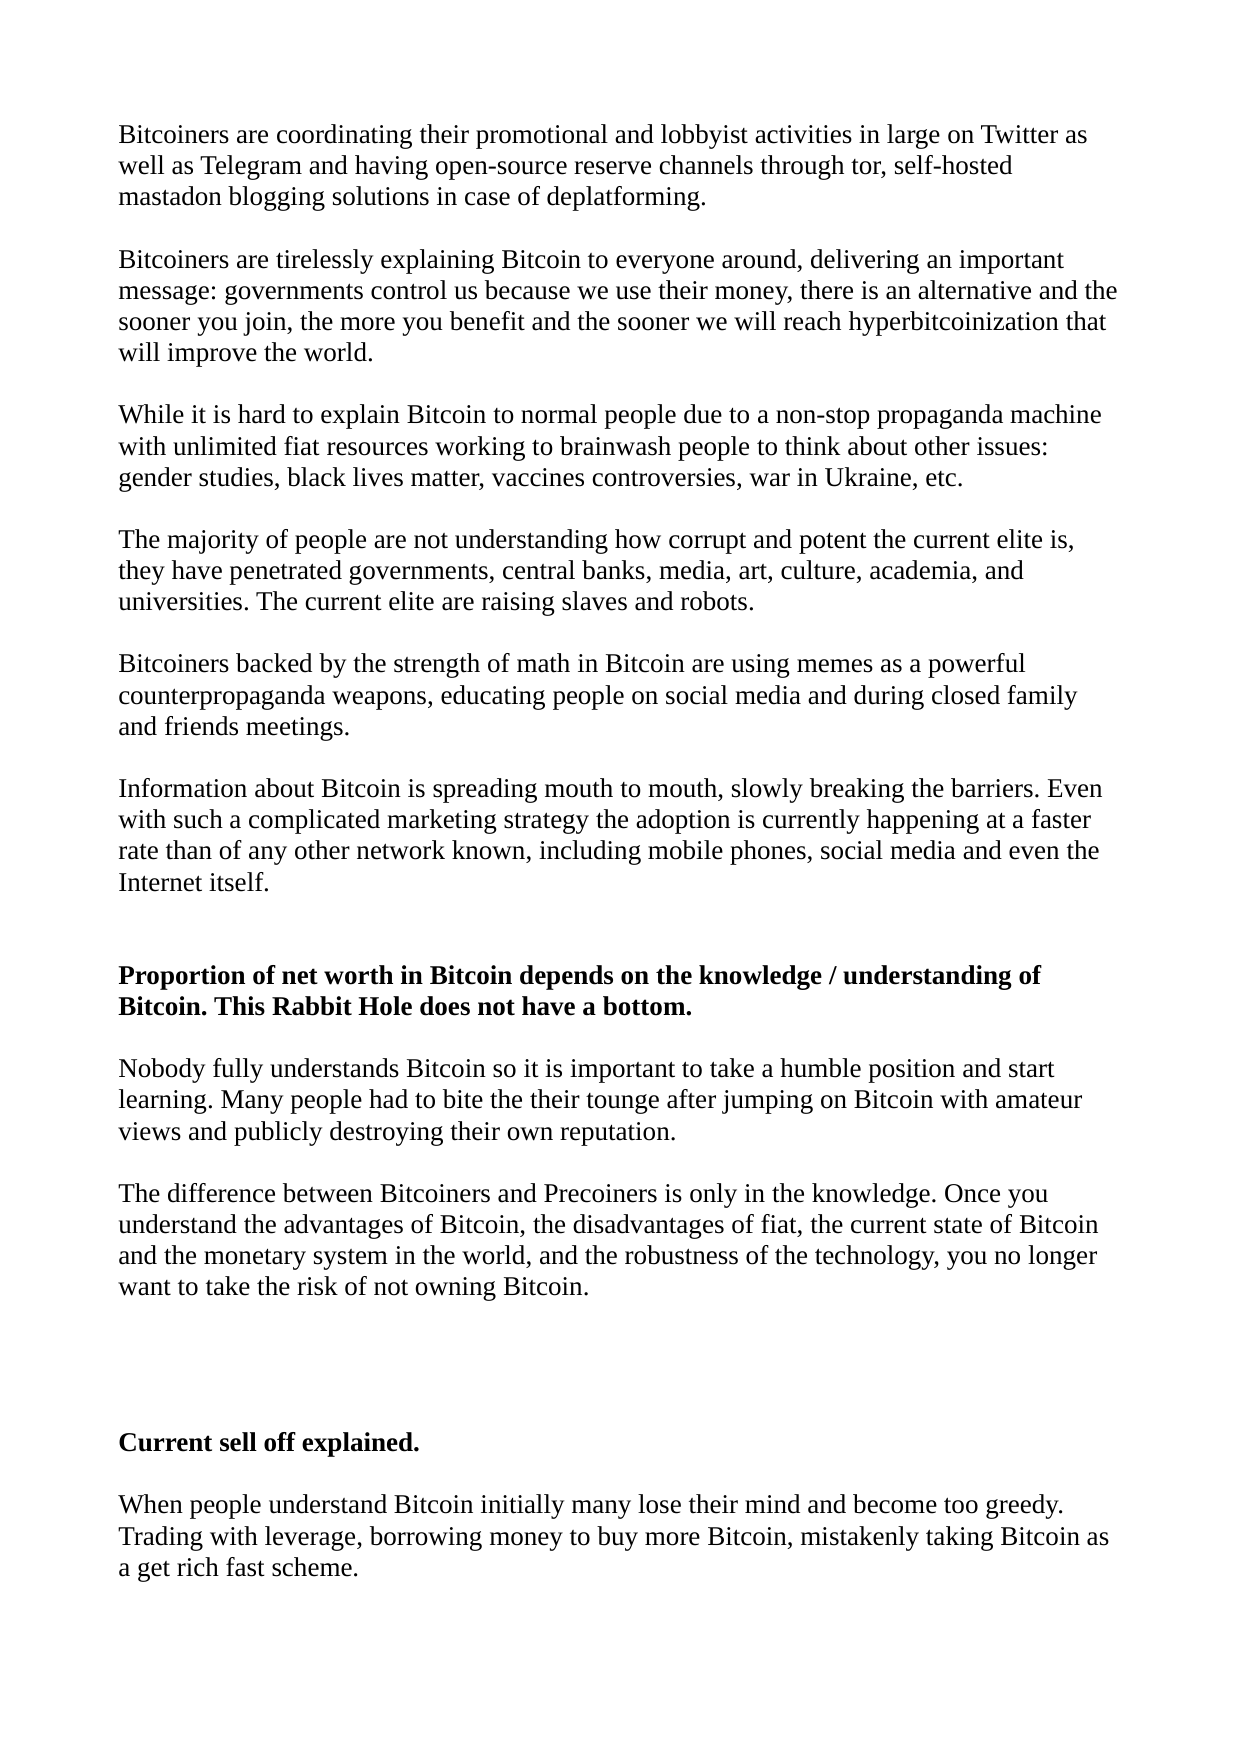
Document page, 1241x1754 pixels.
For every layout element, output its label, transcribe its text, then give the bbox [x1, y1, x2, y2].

text Current sell off explained. [118, 1426, 1122, 1457]
text The difference between Bitcoiners and Precoiners is only in the knowledge. Once you understand the advantages of Bitcoin, the disadvantages of fiat, the current state of Bitcoin and the monetary system in the world, and the robustness of the technology, you no longer want to take the risk of not owning Bitcoin. [118, 1177, 1122, 1302]
text Bitcoiners backed by the strength of math in Bitcoin are using memes as a powerful counterpropaganda weapons, educating people on social media and during closed family and friends meetings. [118, 648, 1122, 741]
text Information about Bitcoin is spreading mouth to mouth, slowly breaking the barriers. Even with such a complicated marketing strategy the adoption is currently happening at a faster rate than of any other network known, including mobile phones, social media and even the Internet itself. [118, 772, 1122, 897]
text The majority of people are not understanding how corrupt and potent the current elite is, they have penetrated governments, central banks, media, art, culture, academia, and universities. The current elite are raising slaves and robots. [118, 523, 1122, 616]
text While it is hard to explain Bitcoin to normal people due to a non-stop propaganda machine with unlimited fiat resources working to brainwash people to think about other issues: gender studies, black lives matter, vaccines controversies, war in Ukraine, etc. [118, 398, 1122, 492]
text Bitcoiners are tirelessly explaining Bitcoin to everyone around, delivering an important message: governments control us because we use their money, there is an alternative and the sooner you join, the more you benefit and the sooner we will reach hyperbitcoinization that will improve the world. [118, 243, 1122, 367]
text When people understand Bitcoin initially many lose their mind and become too greedy. Trading with leverage, borrowing money to buy more Bitcoin, mistakenly taking Bitcoin as a get rich fast scheme. [118, 1488, 1122, 1582]
text Nobody fully understands Bitcoin so it is important to take a humble position and start learning. Many people had to bite the their tounge after jumping on Bitcoin with amateur views and publicly destroying their own reputation. [118, 1052, 1122, 1146]
text Proportion of net worth in Bitcoin depends on the knowledge / understanding of Bitcoin. This Rabbit Hole does not have a bottom. [118, 959, 1122, 1021]
text Bitcoiners are coordinating their promotional and lobbyist activities in large on Twitter as well as Telegram and having open-source reserve channels through tor, self-hosted mastadon blogging solutions in case of deplatforming. [118, 118, 1122, 212]
